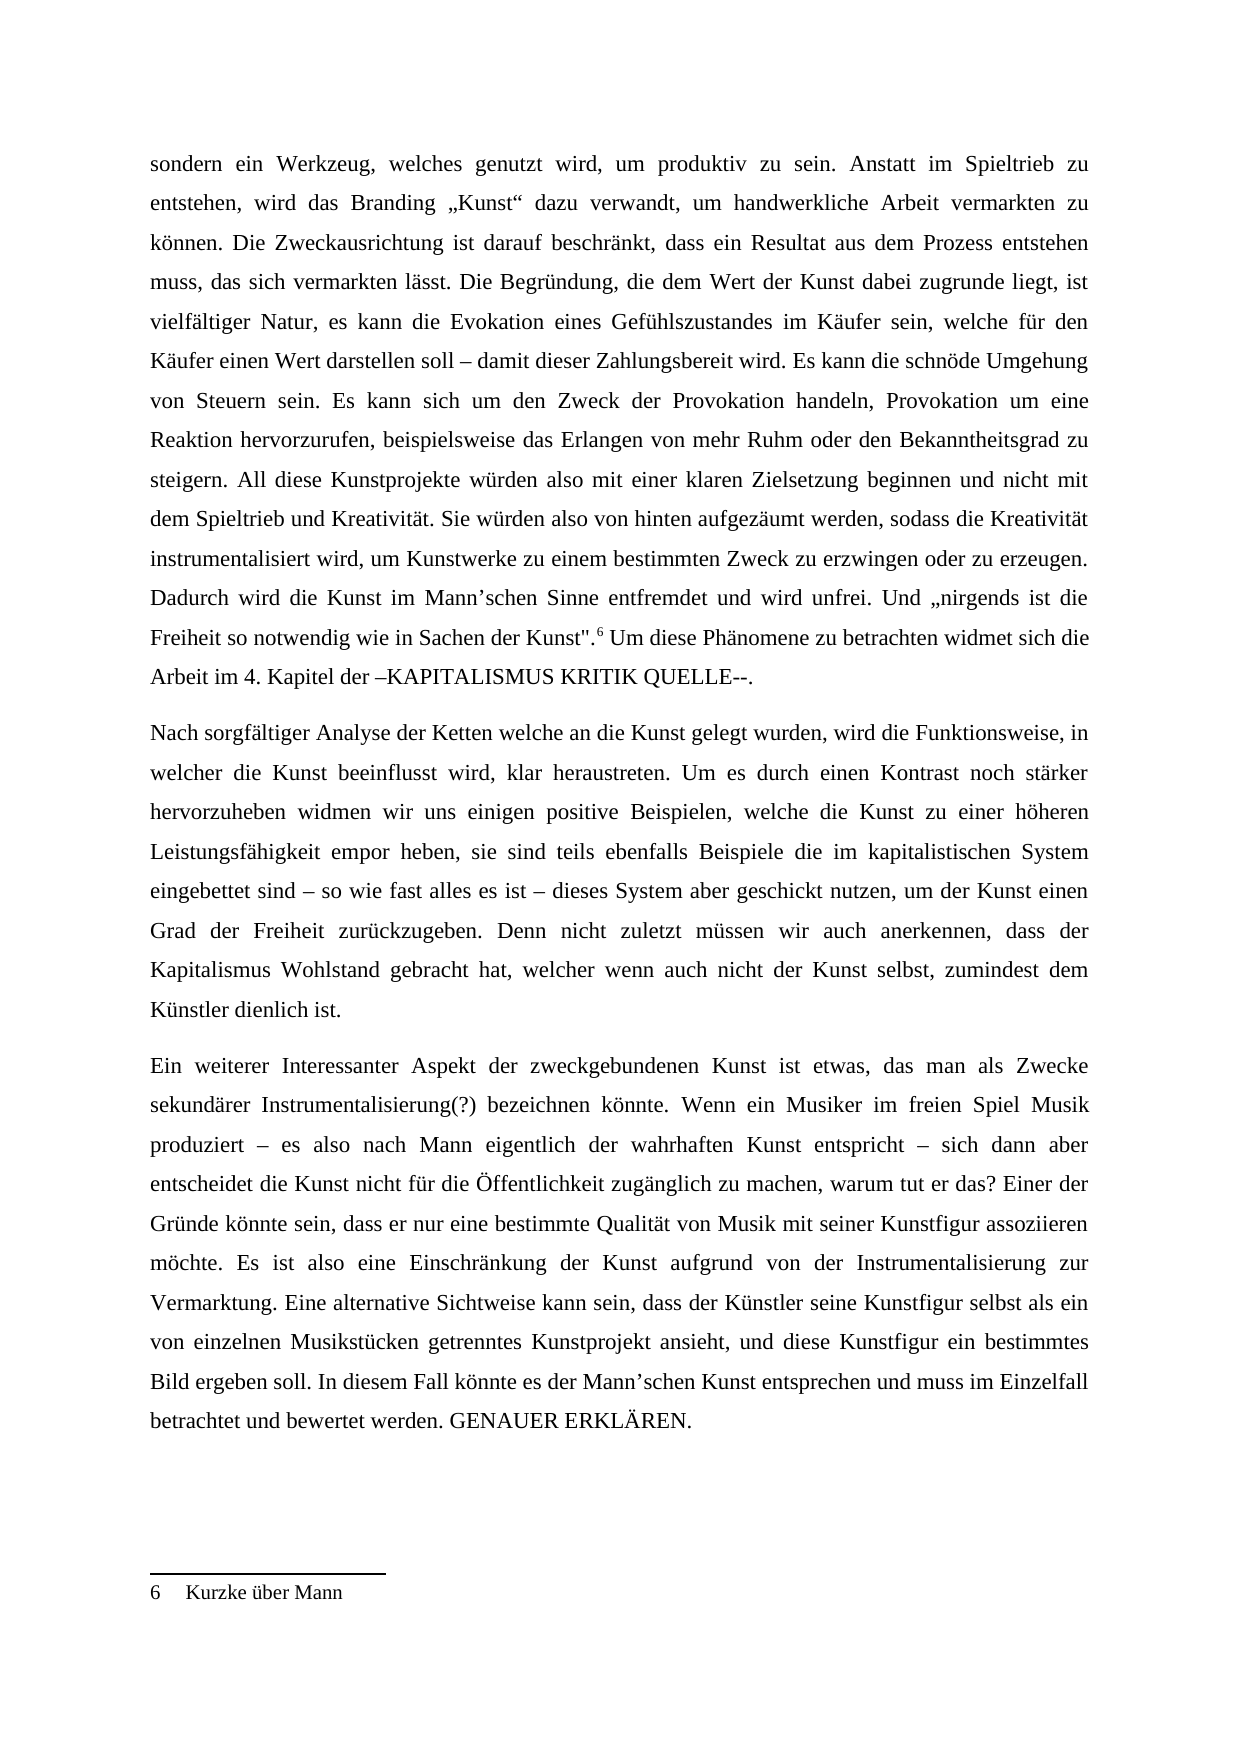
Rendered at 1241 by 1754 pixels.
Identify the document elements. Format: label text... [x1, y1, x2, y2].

text Ein weiterer Interessanter Aspekt der zweckgebundenen Kunst ist etwas, das man als Zwecke sekundärer Instrumentalisierung(?) bezeichnen könnte. Wenn ein Musiker im freien Spiel Musik produziert – es also nach Mann eigentlich der wahrhaften Kunst entspricht – sich dann aber entscheidet die Kunst nicht für die Öffentlichkeit zugänglich zu machen, warum tut er das? Einer der Gründe könnte sein, dass er nur eine bestimmte Qualität von Musik mit seiner Kunstfigur assoziieren möchte. Es ist also eine Einschränkung der Kunst aufgrund von der Instrumentalisierung zur Vermarktung. Eine alternative Sichtweise kann sein, dass der Künstler seine Kunstfigur selbst als ein von einzelnen Musikstücken getrenntes Kunstprojekt ansieht, und diese Kunstfigur ein bestimmtes Bild ergeben soll. In diesem Fall könnte es der Mann’schen Kunst entsprechen und muss im Einzelfall betrachtet und bewertet werden. GENAUER ERKLÄREN. [150, 1052, 1090, 1433]
text Nach sorgfältiger Analyse der Ketten welche an die Kunst gelegt wurden, wird die Funktionsweise, in welcher die Kunst beeinflusst wird, klar heraustreten. Um es durch einen Kontrast noch stärker hervorzuheben widmen wir uns einigen positive Beispielen, welche die Kunst zu einer höheren Leistungsfähigkeit empor heben, sie sind teils ebenfalls Beispiele die im kapitalistischen System eingebettet sind – so wie fast alles es ist – dieses System aber geschickt nutzen, um der Kunst einen Grad der Freiheit zurückzugeben. Denn nicht zuletzt müssen wir auch anerkennen, dass der Kapitalismus Wohlstand gebracht hat, welcher wenn auch nicht der Kunst selbst, zumindest dem Künstler dienlich ist. [150, 719, 1090, 1022]
text sondern ein Werkzeug, welches genutzt wird, um produktiv zu sein. Anstatt im Spieltrieb zu entstehen, wird das Branding „Kunst“ dazu verwandt, um handwerkliche Arbeit vermarkten zu können. Die Zweckausrichtung ist darauf beschränkt, dass ein Resultat aus dem Prozess entstehen muss, das sich vermarkten lässt. Die Begründung, die dem Wert der Kunst dabei zugrunde liegt, ist vielfältiger Natur, es kann die Evokation eines Gefühlszustandes im Käufer sein, welche für den Käufer einen Wert darstellen soll – damit dieser Zahlungsbereit wird. Es kann die schnöde Umgehung von Steuern sein. Es kann sich um den Zweck der Provokation handeln, Provokation um eine Reaktion hervorzurufen, beispielsweise das Erlangen von mehr Ruhm oder den Bekanntheitsgrad zu steigern. All diese Kunstprojekte würden also mit einer klaren Zielsetzung beginnen und nicht mit dem Spieltrieb und Kreativität. Sie würden also von hinten aufgezäumt werden, sodass die Kreativität instrumentalisiert wird, um Kunstwerke zu einem bestimmten Zweck zu erzwingen oder zu erzeugen. Dadurch wird die Kunst im Mann’schen Sinne entfremdet und wird unfrei. Und „nirgends ist die Freiheit so notwendig wie in Sachen der Kunst". Um diese Phänomene zu betrachten widmet sich die Arbeit im 4. Kapitel der –KAPITALISMUS KRITIK QUELLE--. [150, 150, 1090, 689]
text Kurzke über Mann [150, 1580, 1090, 1604]
